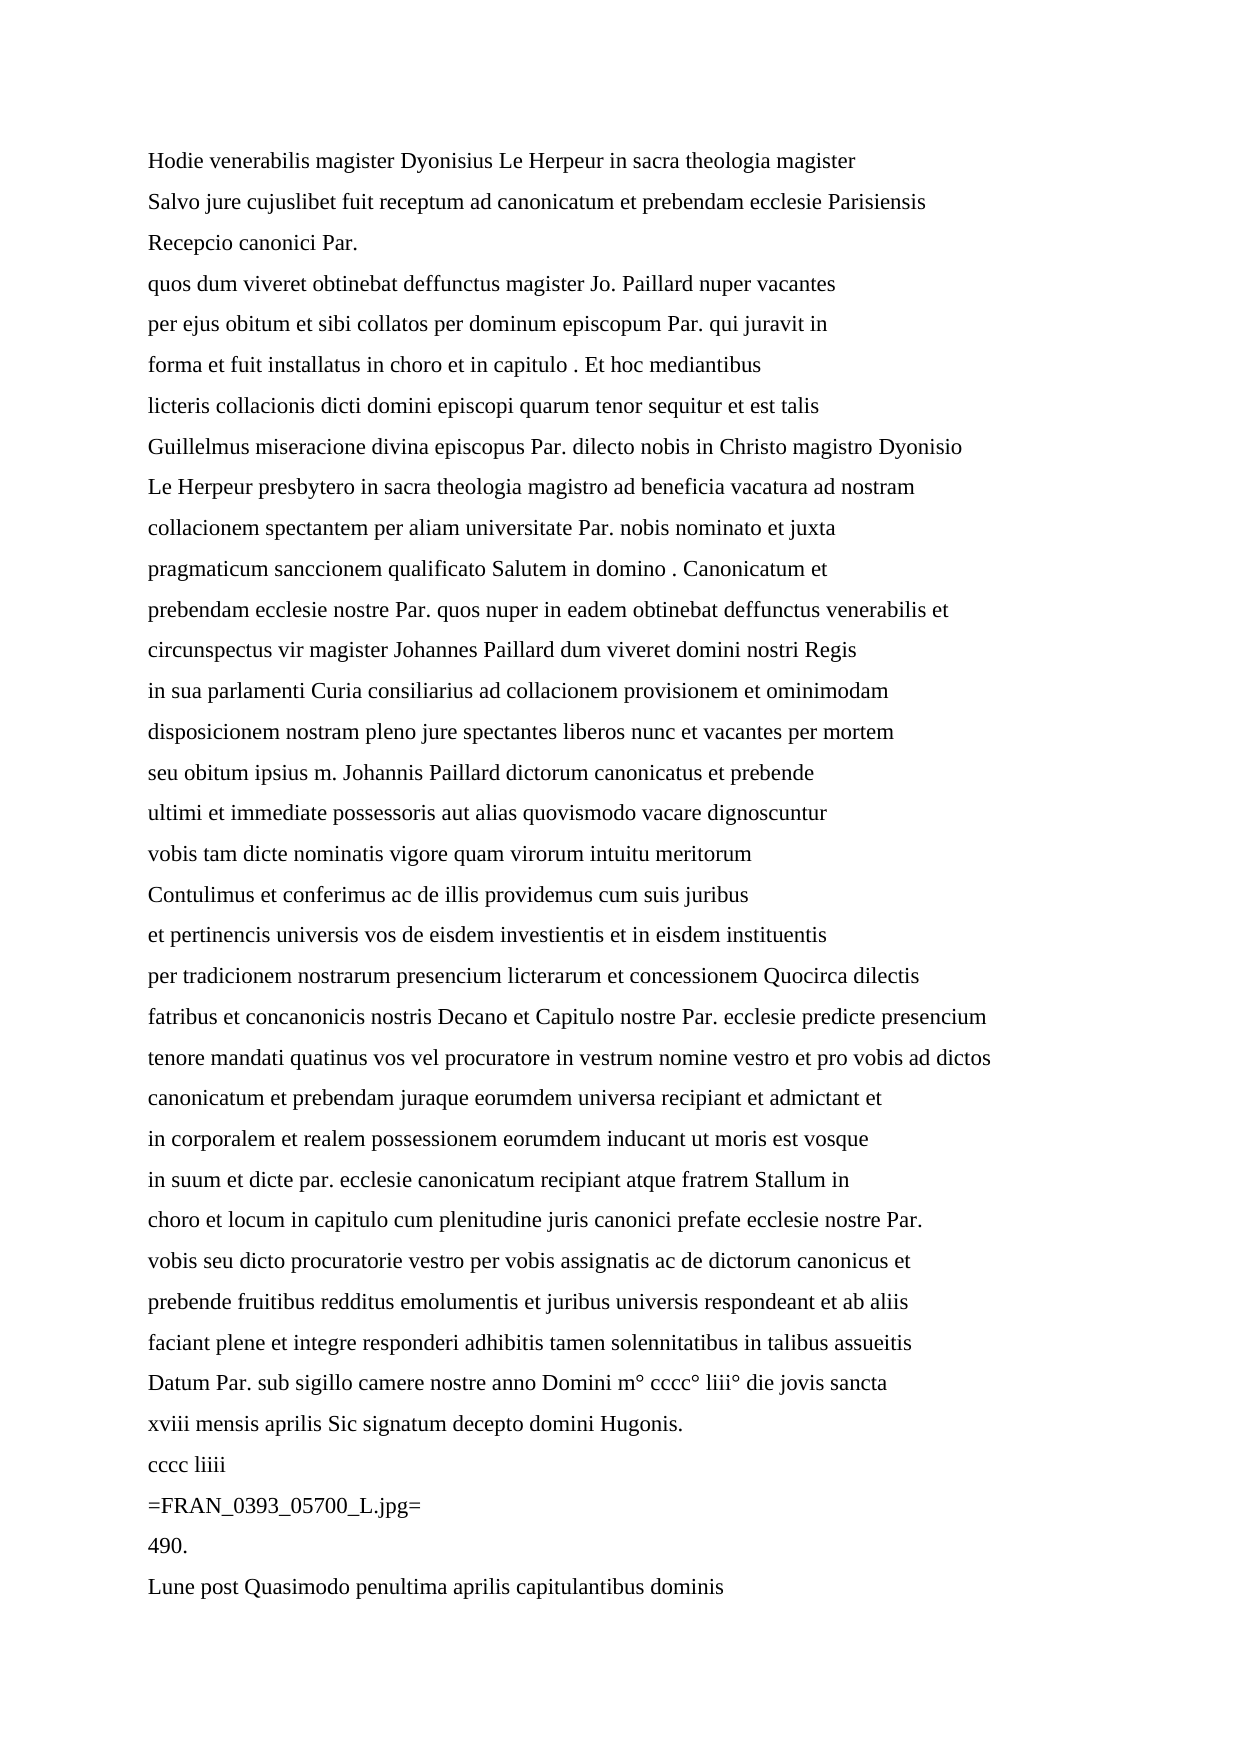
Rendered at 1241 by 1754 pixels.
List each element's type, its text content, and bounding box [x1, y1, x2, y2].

text et pertinencis universis vos de eisdem investientis et in eisdem instituentis [148, 921, 1093, 948]
text vobis tam dicte nominatis vigore quam virorum intuitu meritorum [148, 840, 1093, 866]
text Le Herpeur presbytero in sacra theologia magistro ad beneficia vacatura ad nostram [148, 473, 1093, 500]
text in sua parlamenti Curia consiliarius ad collacionem provisionem et ominimodam [148, 677, 1093, 703]
text Datum Par. sub sigillo camere nostre anno Domini m° cccc° liii° die jovis sancta [148, 1369, 1093, 1396]
text cccc liiii [148, 1451, 1093, 1477]
text pragmaticum sanccionem qualificato Salutem in domino . Canonicatum et [148, 555, 1093, 581]
text xviii mensis aprilis Sic signatum decepto domini Hugonis. [148, 1410, 1093, 1437]
text 490. [148, 1532, 1093, 1559]
text per tradicionem nostrarum presencium licterarum et concessionem Quocirca dilectis [148, 962, 1093, 988]
text seu obitum ipsius m. Johannis Paillard dictorum canonicatus et prebende [148, 758, 1093, 785]
text quos dum viveret obtinebat deffunctus magister Jo. Paillard nuper vacantes [148, 270, 1093, 296]
text prebendam ecclesie nostre Par. quos nuper in eadem obtinebat deffunctus venerabilis et [148, 596, 1093, 622]
text =FRAN_0393_05700_L.jpg= [148, 1492, 1093, 1518]
text prebende fruitibus redditus emolumentis et juribus universis respondeant et ab aliis [148, 1288, 1093, 1314]
text Guillelmus miseracione divina episcopus Par. dilecto nobis in Christo magistro Dyonisio [148, 433, 1093, 459]
text per ejus obitum et sibi collatos per dominum episcopum Par. qui juravit in [148, 311, 1093, 337]
text circunspectus vir magister Johannes Paillard dum viveret domini nostri Regis [148, 636, 1093, 663]
text ultimi et immediate possessoris aut alias quovismodo vacare dignoscuntur [148, 799, 1093, 826]
text Recepcio canonici Par. [148, 229, 1093, 255]
text vobis seu dicto procuratorie vestro per vobis assignatis ac de dictorum canonicus et [148, 1247, 1093, 1274]
text collacionem spectantem per aliam universitate Par. nobis nominato et juxta [148, 514, 1093, 541]
text licteris collacionis dicti domini episcopi quarum tenor sequitur et est talis [148, 392, 1093, 418]
text Lune post Quasimodo penultima aprilis capitulantibus dominis [148, 1573, 1093, 1599]
text forma et fuit installatus in choro et in capitulo . Et hoc mediantibus [148, 351, 1093, 378]
text choro et locum in capitulo cum plenitudine juris canonici prefate ecclesie nostre Par. [148, 1207, 1093, 1233]
text in suum et dicte par. ecclesie canonicatum recipiant atque fratrem Stallum in [148, 1166, 1093, 1192]
text in corporalem et realem possessionem eorumdem inducant ut moris est vosque [148, 1125, 1093, 1151]
text disposicionem nostram pleno jure spectantes liberos nunc et vacantes per mortem [148, 718, 1093, 744]
text fatribus et concanonicis nostris Decano et Capitulo nostre Par. ecclesie predicte presencium [148, 1003, 1093, 1029]
text canonicatum et prebendam juraque eorumdem universa recipiant et admictant et [148, 1084, 1093, 1111]
text Contulimus et conferimus ac de illis providemus cum suis juribus [148, 881, 1093, 907]
text Hodie venerabilis magister Dyonisius Le Herpeur in sacra theologia magister [148, 148, 1093, 174]
text faciant plene et integre responderi adhibitis tamen solennitatibus in talibus assueitis [148, 1329, 1093, 1355]
text tenore mandati quatinus vos vel procuratore in vestrum nomine vestro et pro vobis ad dictos [148, 1044, 1093, 1070]
text Salvo jure cujuslibet fuit receptum ad canonicatum et prebendam ecclesie Parisiensis [148, 188, 1093, 215]
